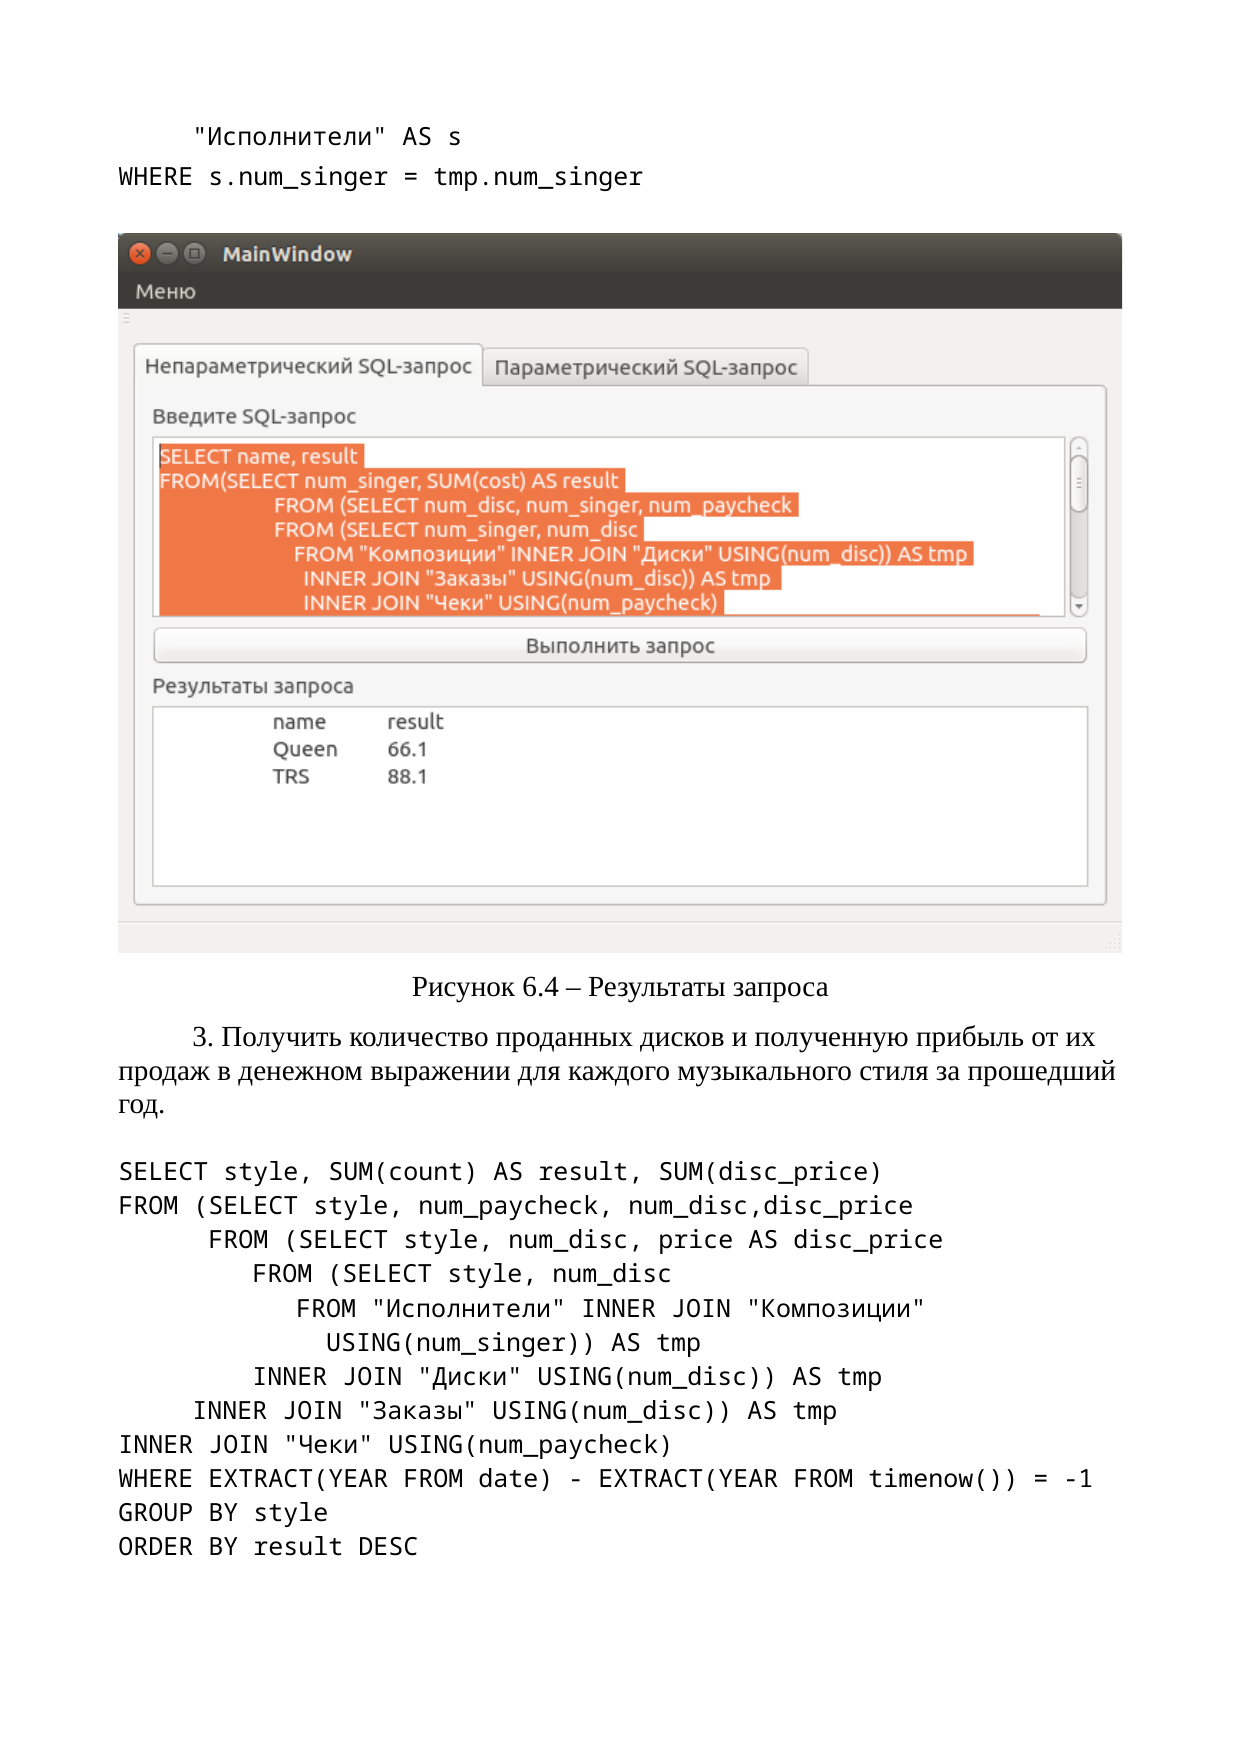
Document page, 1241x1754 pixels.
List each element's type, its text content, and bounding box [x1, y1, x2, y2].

text USING(num_singer)) AS tmp [118, 1324, 1122, 1358]
text FROM (SELECT style, num_disc, price AS disc_price [118, 1222, 1122, 1256]
text FROM (SELECT style, num_paycheck, num_disc,disc_price [118, 1188, 1122, 1222]
picture [118, 233, 1123, 953]
text WHERE s.num_singer = tmp.num_singer [118, 159, 1122, 193]
text GROUP BY style [118, 1494, 1122, 1529]
text FROM "Исполнители" INNER JOIN "Композиции" [118, 1290, 1122, 1324]
text SELECT style, SUM(count) AS result, SUM(disc_price) [118, 1154, 1122, 1188]
text INNER JOIN "Заказы" USING(num_disc)) AS tmp [118, 1392, 1122, 1426]
text INNER JOIN "Диски" USING(num_disc)) AS tmp [118, 1358, 1122, 1392]
text WHERE EXTRACT(YEAR FROM date) - EXTRACT(YEAR FROM timenow()) = -1 [118, 1461, 1122, 1494]
text 3. Получить количество проданных дисков и полученную прибыль от их продаж в денежном выражении для каждого музыкального стиля за прошедший год. [118, 1019, 1122, 1120]
text INNER JOIN "Чеки" USING(num_paycheck) [118, 1426, 1122, 1461]
text "Исполнители" AS s [118, 118, 1122, 152]
text FROM (SELECT style, num_disc [118, 1256, 1122, 1290]
text Рисунок 6.4 – Результаты запроса [118, 953, 1122, 1002]
text ORDER BY result DESC [118, 1529, 1122, 1563]
